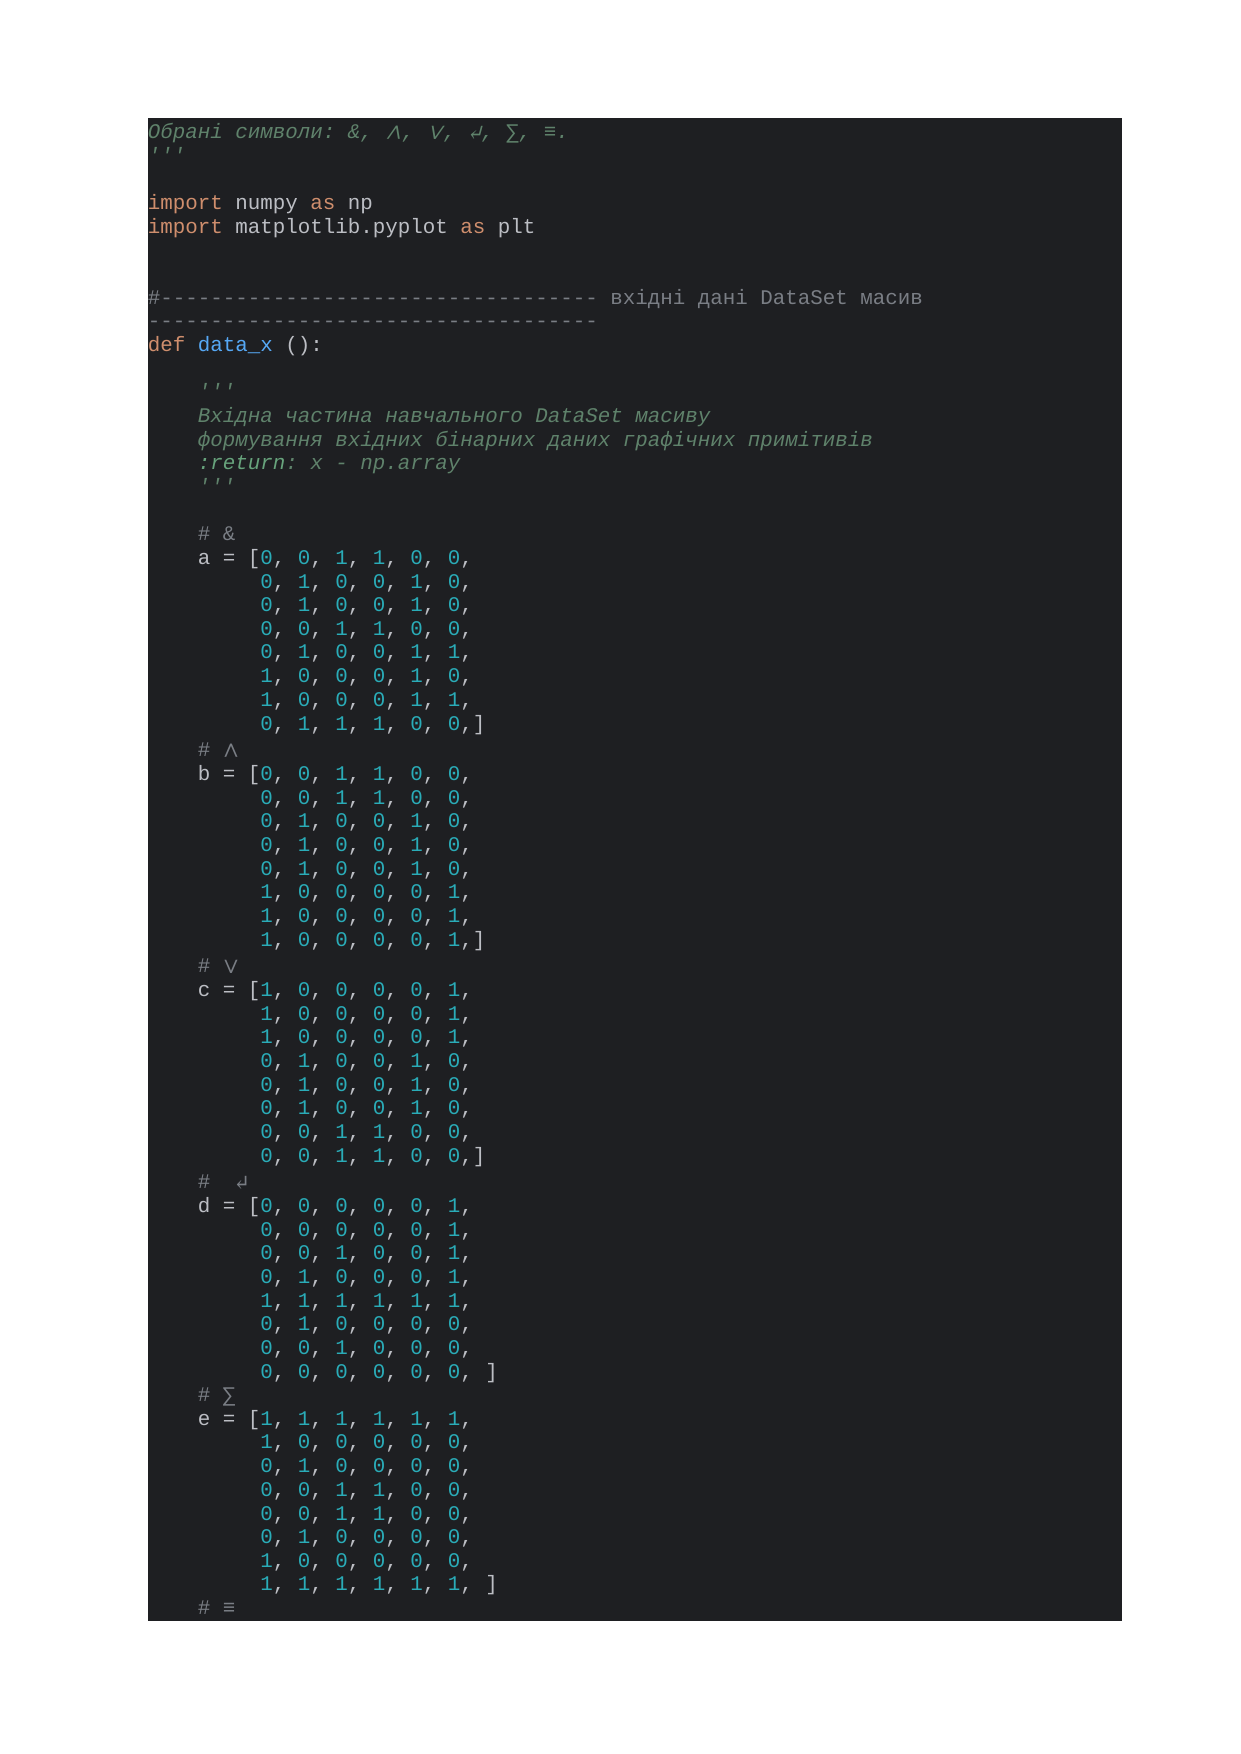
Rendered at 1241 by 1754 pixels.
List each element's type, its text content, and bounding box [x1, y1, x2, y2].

text Обрані символи: &, ∧, ∨, ↵, ∑, ≡. ''' import numpy as np import matplotlib.pyplot as plt #----------------------------------- вхідні дані DataSet масив ------------------------------------ def data_x (): ''' Вхідна частина навчального DataSet масиву формування вхідних бінарних даних графічних примітивів :return: x - np.array ''' # & a = [0, 0, 1, 1, 0, 0, 0, 1, 0, 0, 1, 0, 0, 1, 0, 0, 1, 0, 0, 0, 1, 1, 0, 0, 0, 1, 0, 0, 1, 1, 1, 0, 0, 0, 1, 0, 1, 0, 0, 0, 1, 1, 0, 1, 1, 1, 0, 0,] # ∧ b = [0, 0, 1, 1, 0, 0, 0, 0, 1, 1, 0, 0, 0, 1, 0, 0, 1, 0, 0, 1, 0, 0, 1, 0, 0, 1, 0, 0, 1, 0, 1, 0, 0, 0, 0, 1, 1, 0, 0, 0, 0, 1, 1, 0, 0, 0, 0, 1,] # ∨ c = [1, 0, 0, 0, 0, 1, 1, 0, 0, 0, 0, 1, 1, 0, 0, 0, 0, 1, 0, 1, 0, 0, 1, 0, 0, 1, 0, 0, 1, 0, 0, 1, 0, 0, 1, 0, 0, 0, 1, 1, 0, 0, 0, 0, 1, 1, 0, 0,] # ↵ d = [0, 0, 0, 0, 0, 1, 0, 0, 0, 0, 0, 1, 0, 0, 1, 0, 0, 1, 0, 1, 0, 0, 0, 1, 1, 1, 1, 1, 1, 1, 0, 1, 0, 0, 0, 0, 0, 0, 1, 0, 0, 0, 0, 0, 0, 0, 0, 0, ] # ∑ e = [1, 1, 1, 1, 1, 1, 1, 0, 0, 0, 0, 0, 0, 1, 0, 0, 0, 0, 0, 0, 1, 1, 0, 0, 0, 0, 1, 1, 0, 0, 0, 1, 0, 0, 0, 0, 1, 0, 0, 0, 0, 0, 1, 1, 1, 1, 1, 1, ] # ≡ [148, 118, 1122, 1621]
